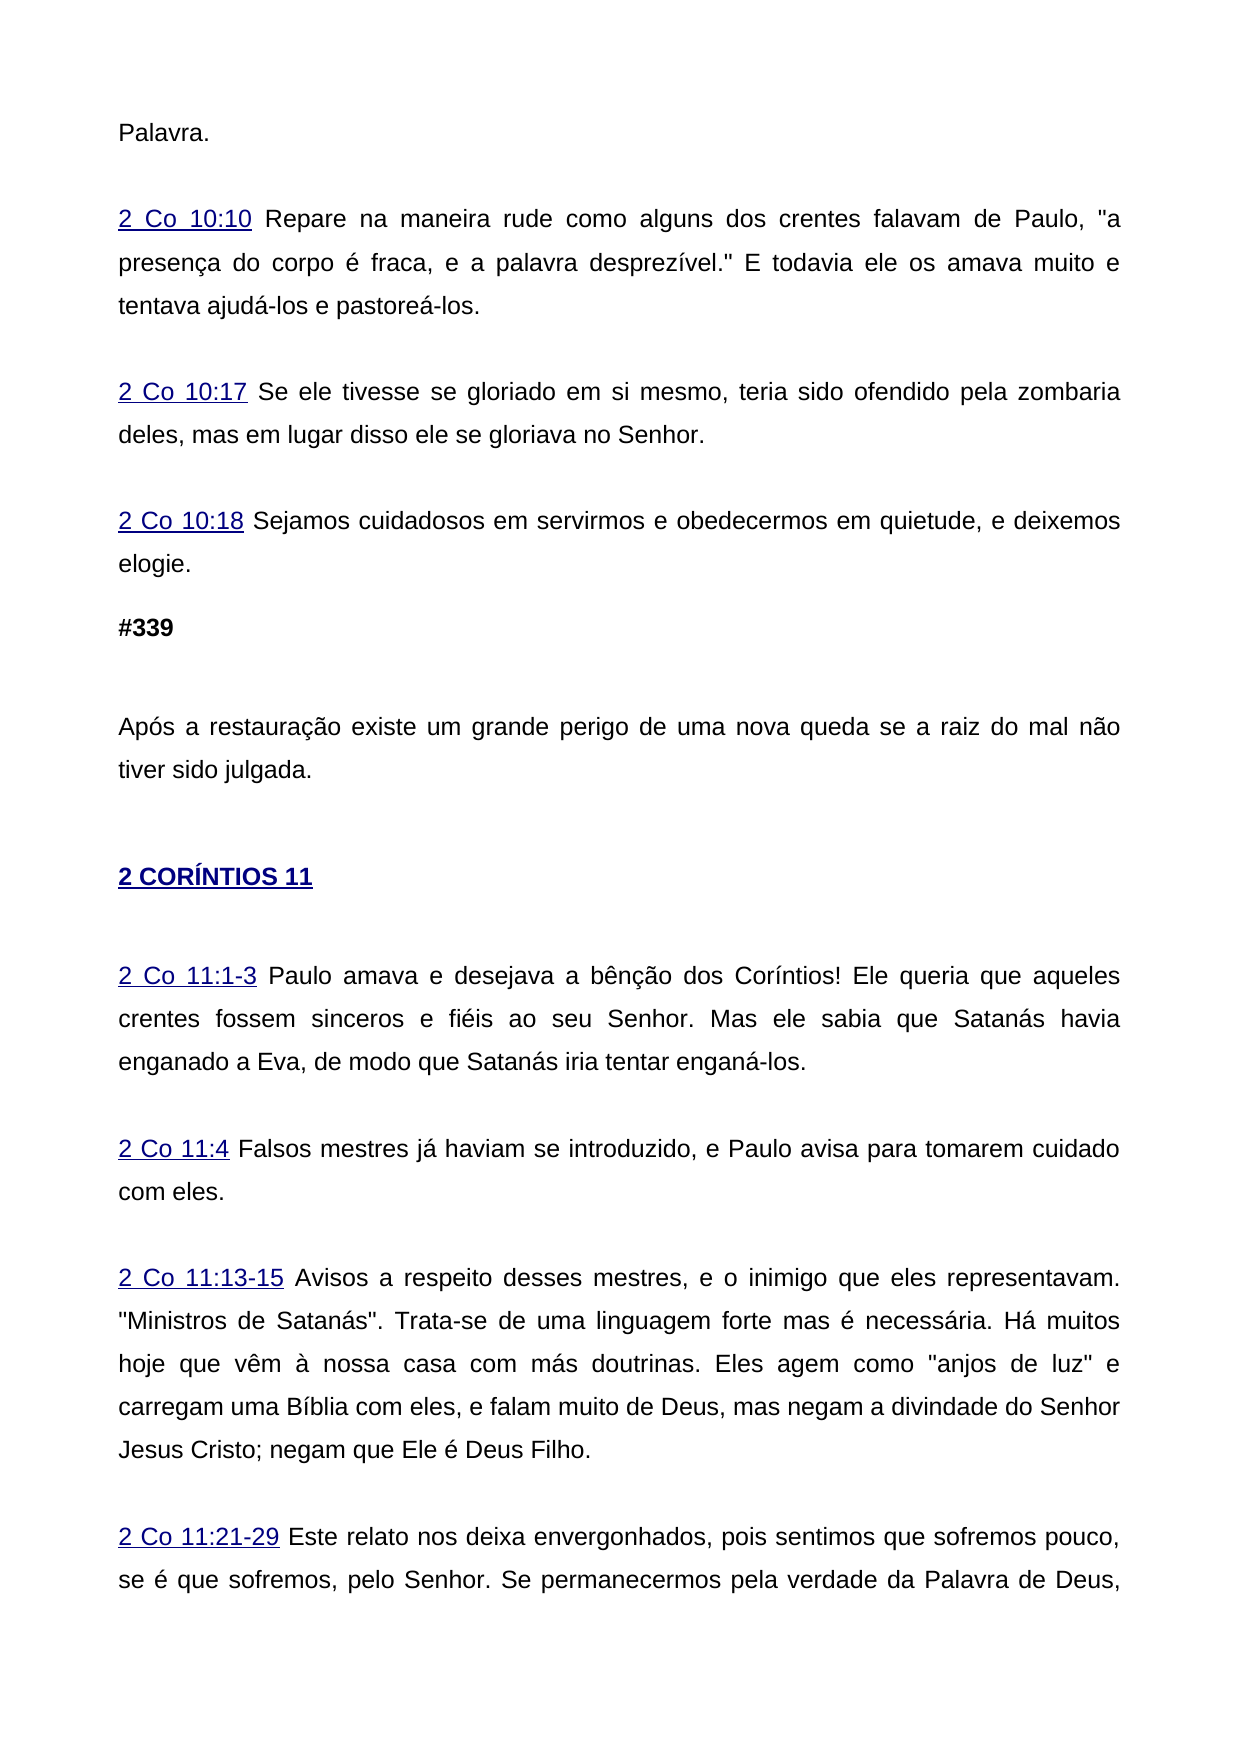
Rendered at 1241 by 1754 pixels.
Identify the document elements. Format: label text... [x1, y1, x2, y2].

text Após a restauração existe um grande perigo de uma nova queda se a raiz do mal não tiver sido julgada. [118, 712, 1122, 784]
text 2 Co 11:1-3 Paulo amava e desejava a bênção dos Coríntios! Ele queria que aqueles crentes fossem sinceros e fiéis ao seu Senhor. Mas ele sabia que Satanás havia enganado a Eva, de modo que Satanás iria tentar enganá-los. [118, 961, 1122, 1076]
subtitle 2 CORÍNTIOS 11 [118, 862, 1122, 891]
text Palavra. [118, 118, 1122, 147]
subtitle #339 [118, 613, 1122, 642]
text 2 Co 10:10 Repare na maneira rude como alguns dos crentes falavam de Paulo, "a presença do corpo é fraca, e a palavra desprezível." E todavia ele os amava muito e tentava ajudá-los e pastoreá-los. [118, 204, 1122, 319]
text 2 Co 10:18 Sejamos cuidadosos em servirmos e obedecermos em quietude, e deixemos elogie. [118, 506, 1122, 578]
text 2 Co 11:13-15 Avisos a respeito desses mestres, e o inimigo que eles representavam. "Ministros de Satanás". Trata-se de uma linguagem forte mas é necessária. Há muitos hoje que vêm à nossa casa com más doutrinas. Eles agem como "anjos de luz" e carregam uma Bíblia com eles, e falam muito de Deus, mas negam a divindade do Senhor Jesus Cristo; negam que Ele é Deus Filho. [118, 1263, 1122, 1464]
text 2 Co 10:17 Se ele tivesse se gloriado em si mesmo, teria sido ofendido pela zombaria deles, mas em lugar disso ele se gloriava no Senhor. [118, 377, 1122, 449]
text 2 Co 11:21-29 Este relato nos deixa envergonhados, pois sentimos que sofremos pouco, se é que sofremos, pelo Senhor. Se permanecermos pela verdade da Palavra de Deus, [118, 1522, 1122, 1593]
text 2 Co 11:4 Falsos mestres já haviam se introduzido, e Paulo avisa para tomarem cuidado com eles. [118, 1133, 1122, 1205]
